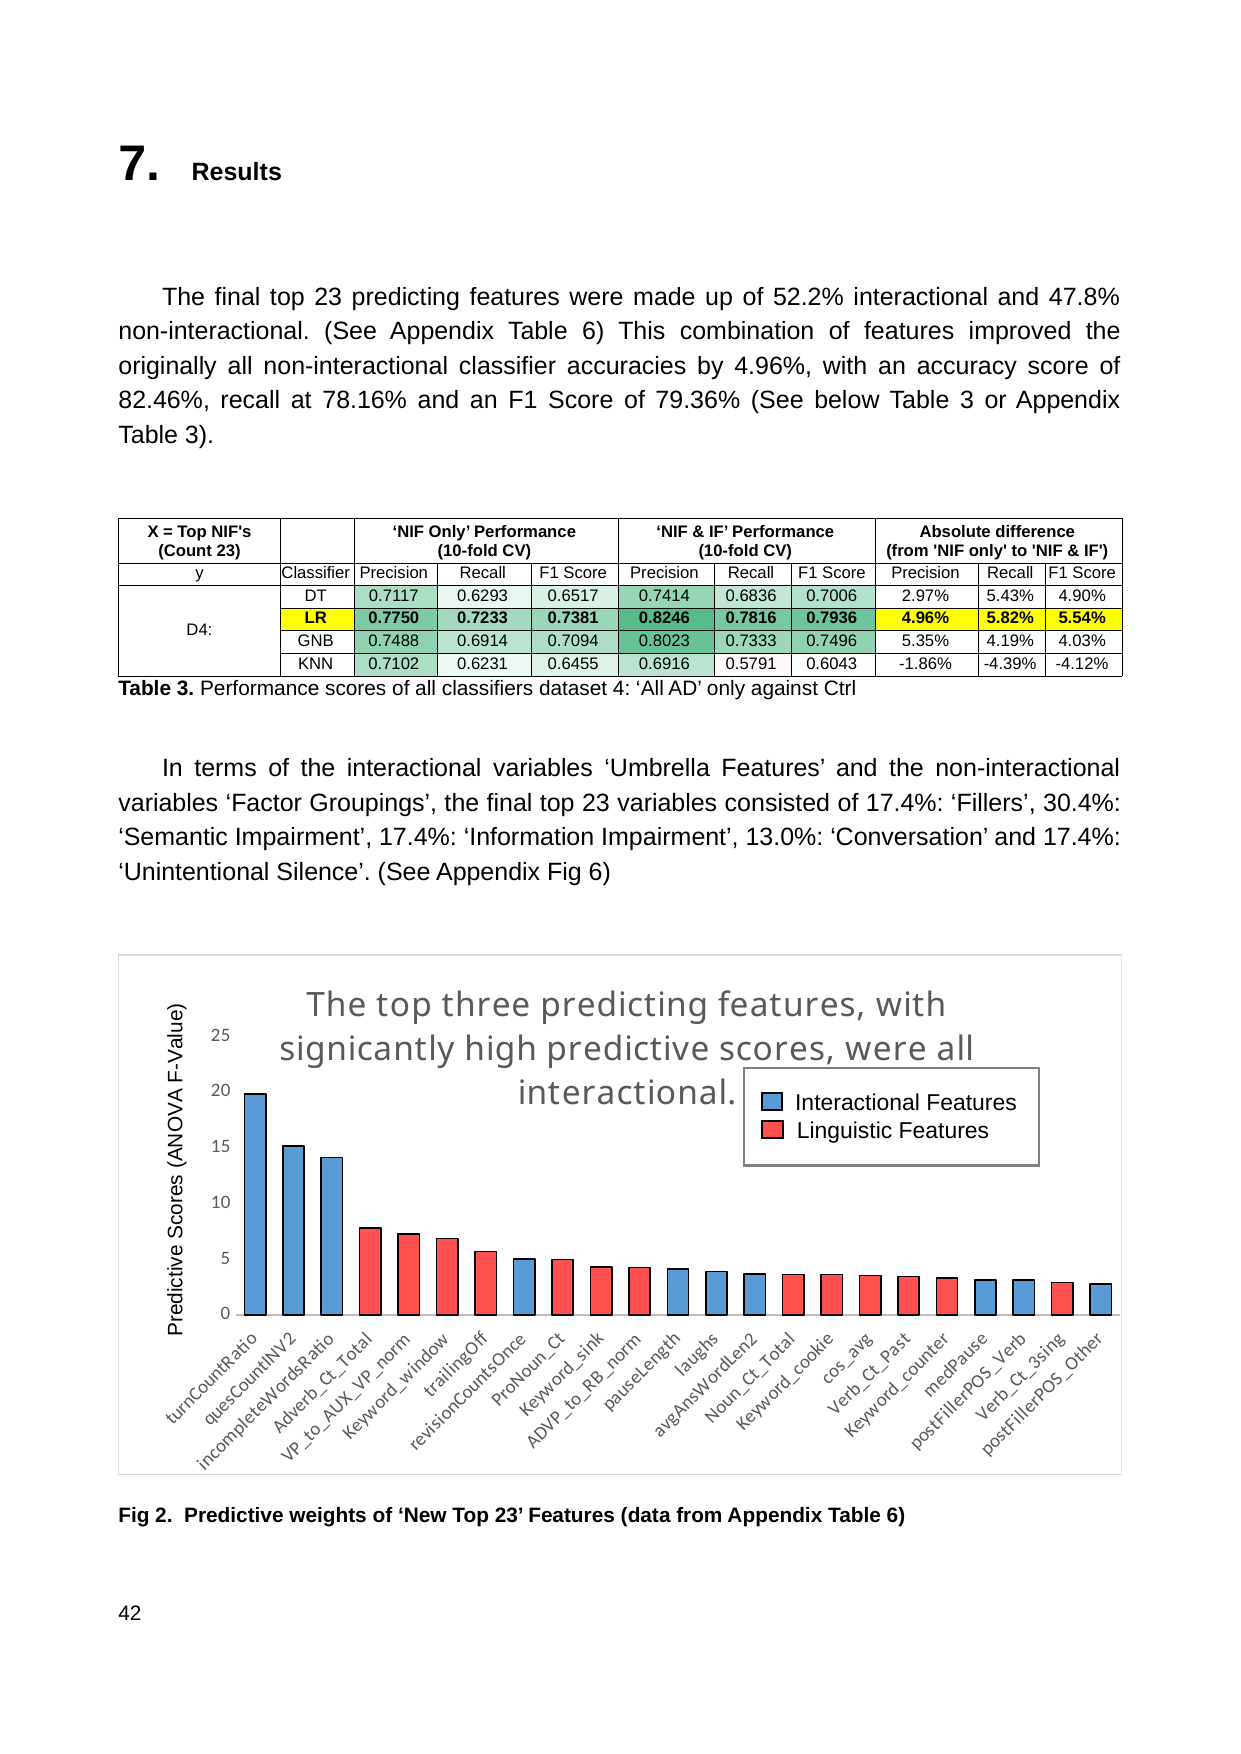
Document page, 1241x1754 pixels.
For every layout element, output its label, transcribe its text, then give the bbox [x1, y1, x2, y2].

subtitle Results [118, 133, 1122, 191]
table_cell 5.35% [876, 631, 978, 653]
table_cell Classifier [281, 564, 354, 585]
table_cell Precision [619, 564, 714, 585]
table_cell KNN [281, 654, 354, 676]
table_header ‘NIF Only’ Performance (10-fold CV) [355, 519, 618, 563]
table_cell y [119, 564, 280, 585]
table_cell 4.90% [1046, 586, 1122, 608]
table_cell 0.7816 [715, 609, 791, 630]
table_cell LR [281, 609, 354, 630]
table_cell 0.6455 [532, 654, 618, 676]
table_cell 0.6836 [715, 586, 791, 608]
table_cell F1 Score [1046, 564, 1122, 585]
table_cell 0.7414 [619, 586, 714, 608]
table_cell -4.12% [1046, 654, 1122, 676]
table_cell 5.43% [979, 586, 1045, 608]
table_cell D4: [119, 586, 280, 676]
table_cell 0.7936 [792, 609, 875, 630]
table_cell 0.7333 [715, 631, 791, 653]
table_cell 0.6517 [532, 586, 618, 608]
table_cell 5.82% [979, 609, 1045, 630]
table_cell -4.39% [979, 654, 1045, 676]
table_cell 0.7102 [355, 654, 437, 676]
table_header X = Top NIF's (Count 23) [119, 519, 280, 563]
table_cell 0.6043 [792, 654, 875, 676]
table_cell 0.6914 [438, 631, 531, 653]
text In terms of the interactional variables ‘Umbrella Features’ and the non-interactional variables ‘Factor Groupings’, the final top 23 variables consisted of 17.4%: ‘Fillers’, 30.4%: ‘Semantic Impairment’, 17.4%: ‘Information Impairment’, 13.0%: ‘Conversation’ and 17.4%: ‘Unintentional Silence’. (See Appendix Fig 6) [118, 753, 1122, 885]
text Fig 2. Predictive weights of ‘New Top 23’ Features (data from Appendix Table 6) [118, 1503, 1122, 1527]
table_cell -1.86% [876, 654, 978, 676]
text Table 3. Performance scores of all classifiers dataset 4: ‘All AD’ only against Ctrl [118, 677, 1122, 700]
table_cell 0.7750 [355, 609, 437, 630]
table_cell DT [281, 586, 354, 608]
table_cell 0.7117 [355, 586, 437, 608]
table_cell Precision [355, 564, 437, 585]
table_cell 4.03% [1046, 631, 1122, 653]
table_cell 5.54% [1046, 609, 1122, 630]
table_cell Recall [438, 564, 531, 585]
table_cell 0.6231 [438, 654, 531, 676]
table_cell 4.96% [876, 609, 978, 630]
table_cell 0.7233 [438, 609, 531, 630]
table_cell 0.7381 [532, 609, 618, 630]
table_cell Recall [979, 564, 1045, 585]
table_cell 0.8246 [619, 609, 714, 630]
table_cell F1 Score [532, 564, 618, 585]
table_header Absolute difference (from 'NIF only' to 'NIF & IF') [876, 519, 1122, 563]
table_cell Recall [715, 564, 791, 585]
table_cell 2.97% [876, 586, 978, 608]
table_cell F1 Score [792, 564, 875, 585]
table_header [281, 519, 354, 563]
table_header ‘NIF & IF’ Performance (10-fold CV) [619, 519, 875, 563]
table_cell GNB [281, 631, 354, 653]
table_cell 0.7006 [792, 586, 875, 608]
table_cell 0.7488 [355, 631, 437, 653]
table_cell 0.8023 [619, 631, 714, 653]
text The final top 23 predicting features were made up of 52.2% interactional and 47.8% non-interactional. (See Appendix Table 6) This combination of features improved the originally all non-interactional classifier accuracies by 4.96%, with an accuracy score of 82.46%, recall at 78.16% and an F1 Score of 79.36% (See below Table 3 or Appendix Table 3). [118, 282, 1122, 448]
table_cell 0.6916 [619, 654, 714, 676]
table_cell 0.6293 [438, 586, 531, 608]
table_cell 0.7094 [532, 631, 618, 653]
table_cell 0.7496 [792, 631, 875, 653]
table_cell 4.19% [979, 631, 1045, 653]
table_cell 0.5791 [715, 654, 791, 676]
table_cell Precision [876, 564, 978, 585]
